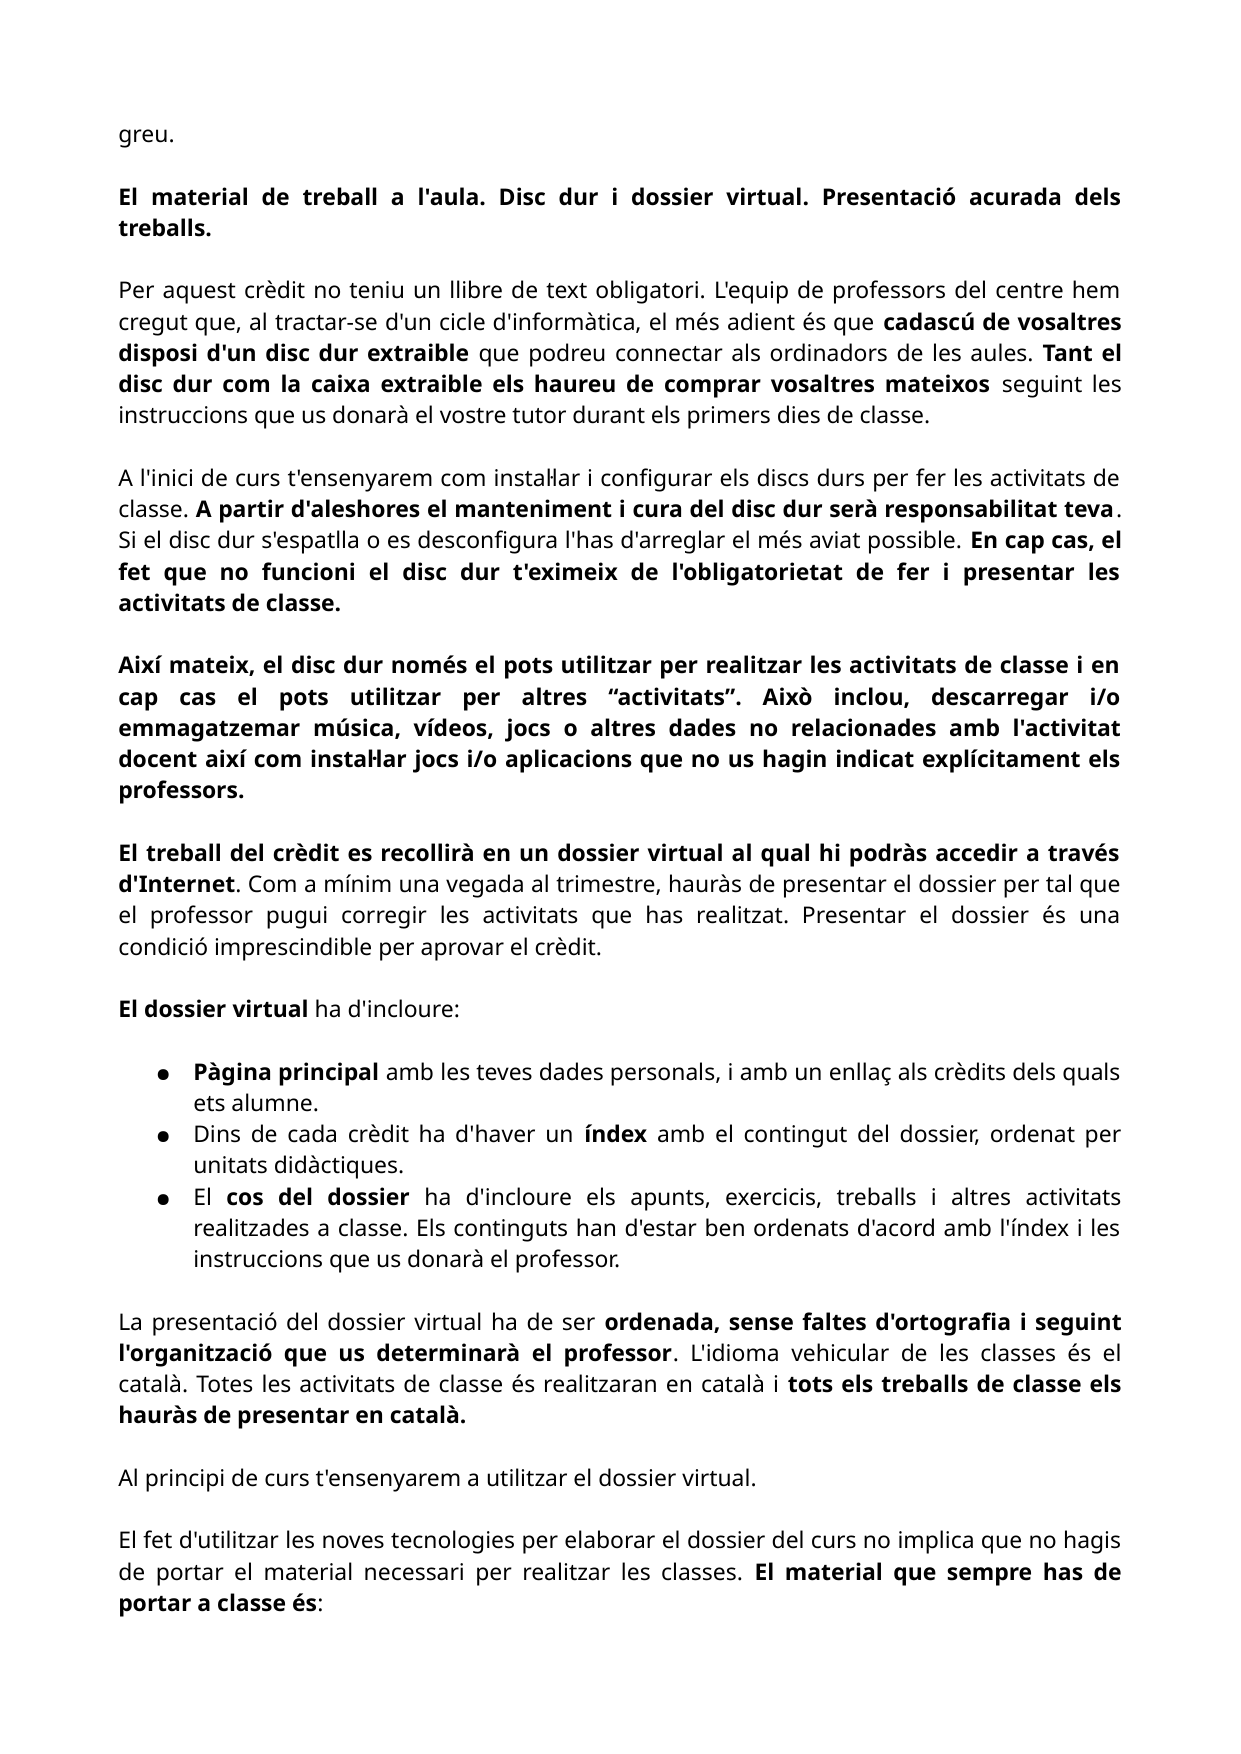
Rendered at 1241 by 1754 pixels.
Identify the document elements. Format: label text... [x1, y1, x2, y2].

text La presentació del dossier virtual ha de ser ordenada, sense faltes d'ortografia i seguint l'organització que us determinarà el professor. L'idioma vehicular de les classes és el català. Totes les activitats de classe és realitzaran en català i tots els treballs de classe els hauràs de presentar en català. [118, 1306, 1122, 1431]
text El dossier virtual ha d'incloure: [118, 993, 1122, 1024]
text El treball del crèdit es recollirà en un dossier virtual al qual hi podràs accedir a través d'Internet. Com a mínim una vegada al trimestre, hauràs de presentar el dossier per tal que el professor pugui corregir les activitats que has realitzat. Presentar el dossier és una condició imprescindible per aprovar el crèdit. [118, 837, 1122, 962]
list Dins de cada crèdit ha d'haver un índex amb el contingut del dossier, ordenat per unitats didàctiques. [156, 1118, 1122, 1181]
list Pàgina principal amb les teves dades personals, i amb un enllaç als crèdits dels quals ets alumne. [156, 1056, 1122, 1118]
list El cos del dossier ha d'incloure els apunts, exercicis, treballs i altres activitats realitzades a classe. Els continguts han d'estar ben ordenats d'acord amb l'índex i les instruccions que us donarà el professor. [156, 1181, 1122, 1274]
text Al principi de curs t'ensenyarem a utilitzar el dossier virtual. [118, 1462, 1122, 1493]
text Així mateix, el disc dur només el pots utilitzar per realitzar les activitats de classe i en cap cas el pots utilitzar per altres “activitats”. Això inclou, descarregar i/o emmagatzemar música, vídeos, jocs o altres dades no relacionades amb l'activitat docent així com instal·lar jocs i/o aplicacions que no us hagin indicat explícitament els professors. [118, 649, 1122, 806]
text greu. [118, 118, 1122, 149]
text A l'inici de curs t'ensenyarem com instal·lar i configurar els discs durs per fer les activitats de classe. A partir d'aleshores el manteniment i cura del disc dur serà responsabilitat teva. Si el disc dur s'espatlla o es desconfigura l'has d'arreglar el més aviat possible. En cap cas, el fet que no funcioni el disc dur t'eximeix de l'obligatorietat de fer i presentar les activitats de classe. [118, 462, 1122, 618]
text Per aquest crèdit no teniu un llibre de text obligatori. L'equip de professors del centre hem cregut que, al tractar-se d'un cicle d'informàtica, el més adient és que cadascú de vosaltres disposi d'un disc dur extraible que podreu connectar als ordinadors de les aules. Tant el disc dur com la caixa extraible els haureu de comprar vosaltres mateixos seguint les instruccions que us donarà el vostre tutor durant els primers dies de classe. [118, 274, 1122, 431]
text El material de treball a l'aula. Disc dur i dossier virtual. Presentació acurada dels treballs. [118, 181, 1122, 243]
text El fet d'utilitzar les noves tecnologies per elaborar el dossier del curs no implica que no hagis de portar el material necessari per realitzar les classes. El material que sempre has de portar a classe és: [118, 1524, 1122, 1618]
